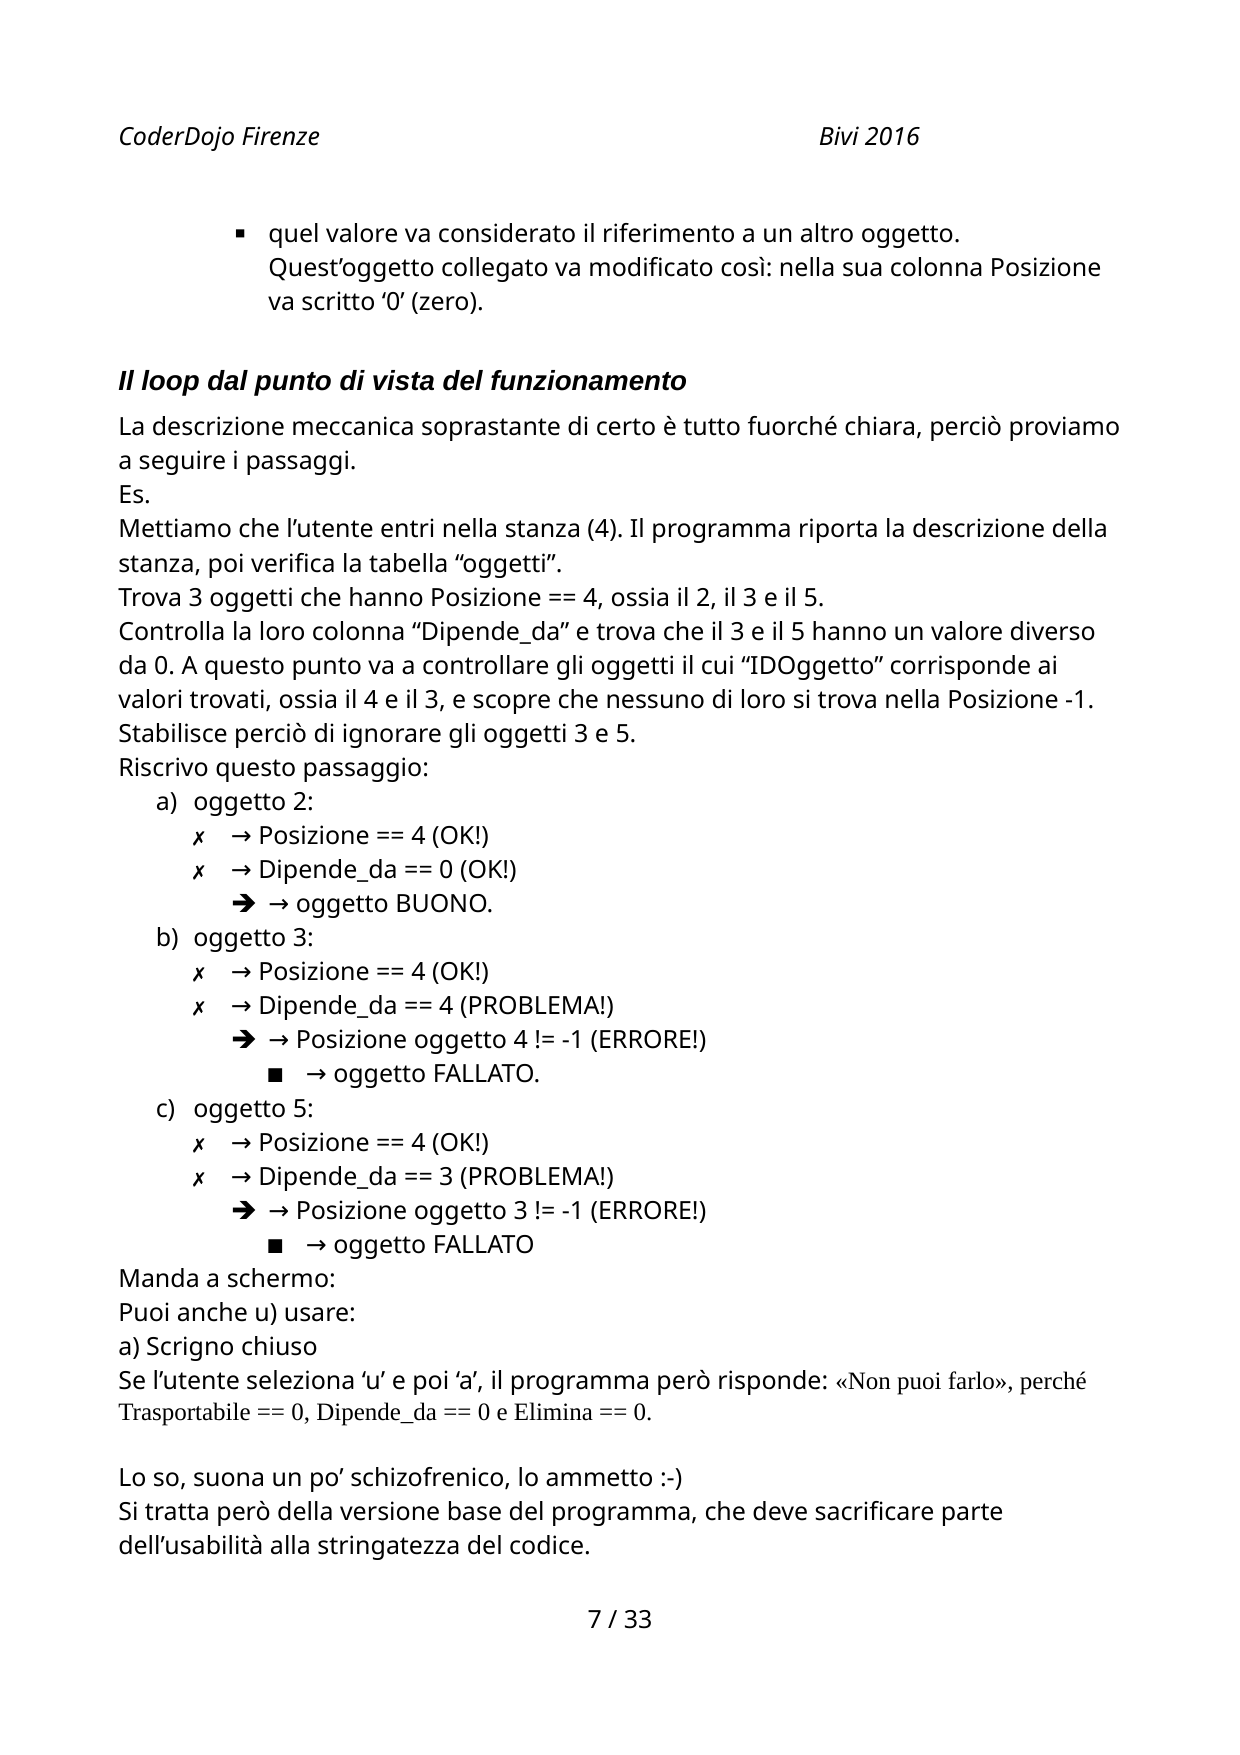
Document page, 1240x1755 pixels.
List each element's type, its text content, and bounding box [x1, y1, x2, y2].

subtitle Il loop dal punto di vista del funzionamento [118, 364, 1121, 396]
list oggetto 2: [156, 784, 1121, 818]
text Es. [118, 477, 1121, 511]
text Controlla la loro colonna “Dipende_da” e trova che il 3 e il 5 hanno un valore diverso da 0. A questo punto va a controllare gli oggetti il cui “IDOggetto” corrisponde ai valori trovati, ossia il 4 e il 3, e scopre che nessuno di loro si trova nella Posizione -1. Stabilisce perciò di ignorare gli oggetti 3 e 5. [118, 613, 1121, 749]
list → Dipende_da == 4 (PROBLEMA!) [193, 988, 1121, 1022]
list → Posizione oggetto 3 != -1 (ERRORE!) [231, 1192, 1121, 1226]
list → Posizione == 4 (OK!) [193, 818, 1121, 852]
list → Dipende_da == 3 (PROBLEMA!) [193, 1158, 1121, 1192]
list oggetto 5: [156, 1090, 1121, 1124]
text Trova 3 oggetti che hanno Posizione == 4, ossia il 2, il 3 e il 5. [118, 579, 1121, 613]
text Lo so, suona un po’ schizofrenico, lo ammetto :-) [118, 1459, 1121, 1494]
text Mettiamo che l’utente entri nella stanza (4). Il programma riporta la descrizione della stanza, poi verifica la tabella “oggetti”. [118, 511, 1121, 579]
text a) Scrigno chiuso [118, 1329, 1121, 1363]
text La descrizione meccanica soprastante di certo è tutto fuorché chiara, perciò proviamo a seguire i passaggi. [118, 409, 1121, 477]
list → oggetto FALLATO. [268, 1056, 1121, 1090]
list oggetto 3: [156, 920, 1121, 954]
text Manda a schermo: [118, 1261, 1121, 1294]
list quel valore va considerato il riferimento a un altro oggetto. Quest’oggetto collegato va modificato così: nella sua colonna Posizione va scritto ‘0’ (zero). [231, 216, 1121, 318]
list → oggetto BUONO. [231, 886, 1121, 920]
text Puoi anche u) usare: [118, 1294, 1121, 1329]
text Si tratta però della versione base del programma, che deve sacrificare parte dell’usabilità alla stringatezza del codice. [118, 1494, 1121, 1562]
text Se l’utente seleziona ‘u’ e poi ‘a’, il programma però risponde: «Non puoi farlo», perché Trasportabile == 0, Dipende_da == 0 e Elimina == 0. [118, 1363, 1121, 1426]
list → oggetto FALLATO [268, 1226, 1121, 1261]
list → Dipende_da == 0 (OK!) [193, 852, 1121, 886]
list → Posizione oggetto 4 != -1 (ERRORE!) [231, 1022, 1121, 1056]
text Riscrivo questo passaggio: [118, 749, 1121, 784]
list → Posizione == 4 (OK!) [193, 954, 1121, 988]
list → Posizione == 4 (OK!) [193, 1124, 1121, 1158]
